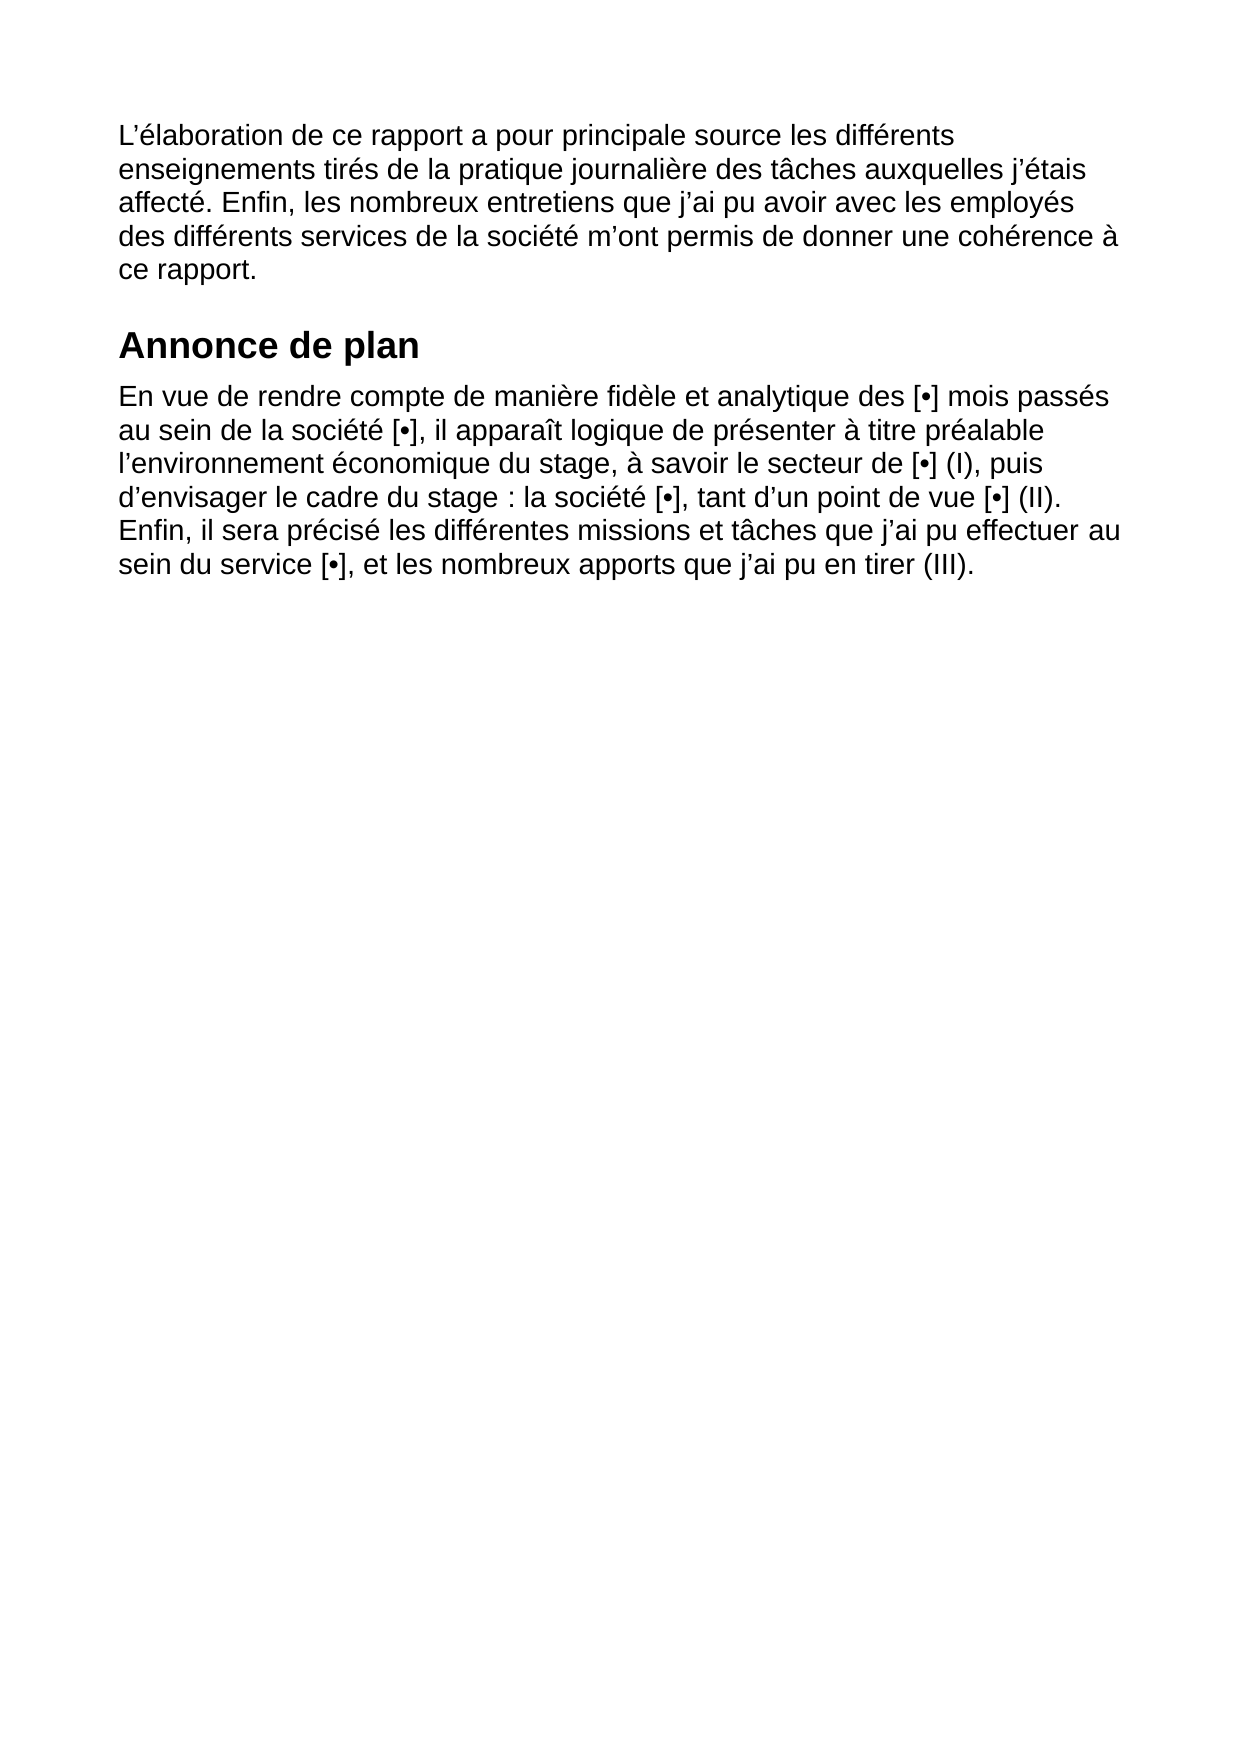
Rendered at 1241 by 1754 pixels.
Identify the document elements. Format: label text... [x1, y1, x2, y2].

subtitle Annonce de plan [118, 323, 1122, 366]
text L’élaboration de ce rapport a pour principale source les différents enseignements tirés de la pratique journalière des tâches auxquelles j’étais affecté. Enfin, les nombreux entretiens que j’ai pu avoir avec les employés des différents services de la société m’ont permis de donner une cohérence à ce rapport. [118, 118, 1122, 286]
text En vue de rendre compte de manière fidèle et analytique des [•] mois passés au sein de la société [•], il apparaît logique de présenter à titre préalable l’environnement économique du stage, à savoir le secteur de [•] (I), puis d’envisager le cadre du stage : la société [•], tant d’un point de vue [•] (II). Enfin, il sera précisé les différentes missions et tâches que j’ai pu effectuer au sein du service [•], et les nombreux apports que j’ai pu en tirer (III). [118, 379, 1122, 580]
